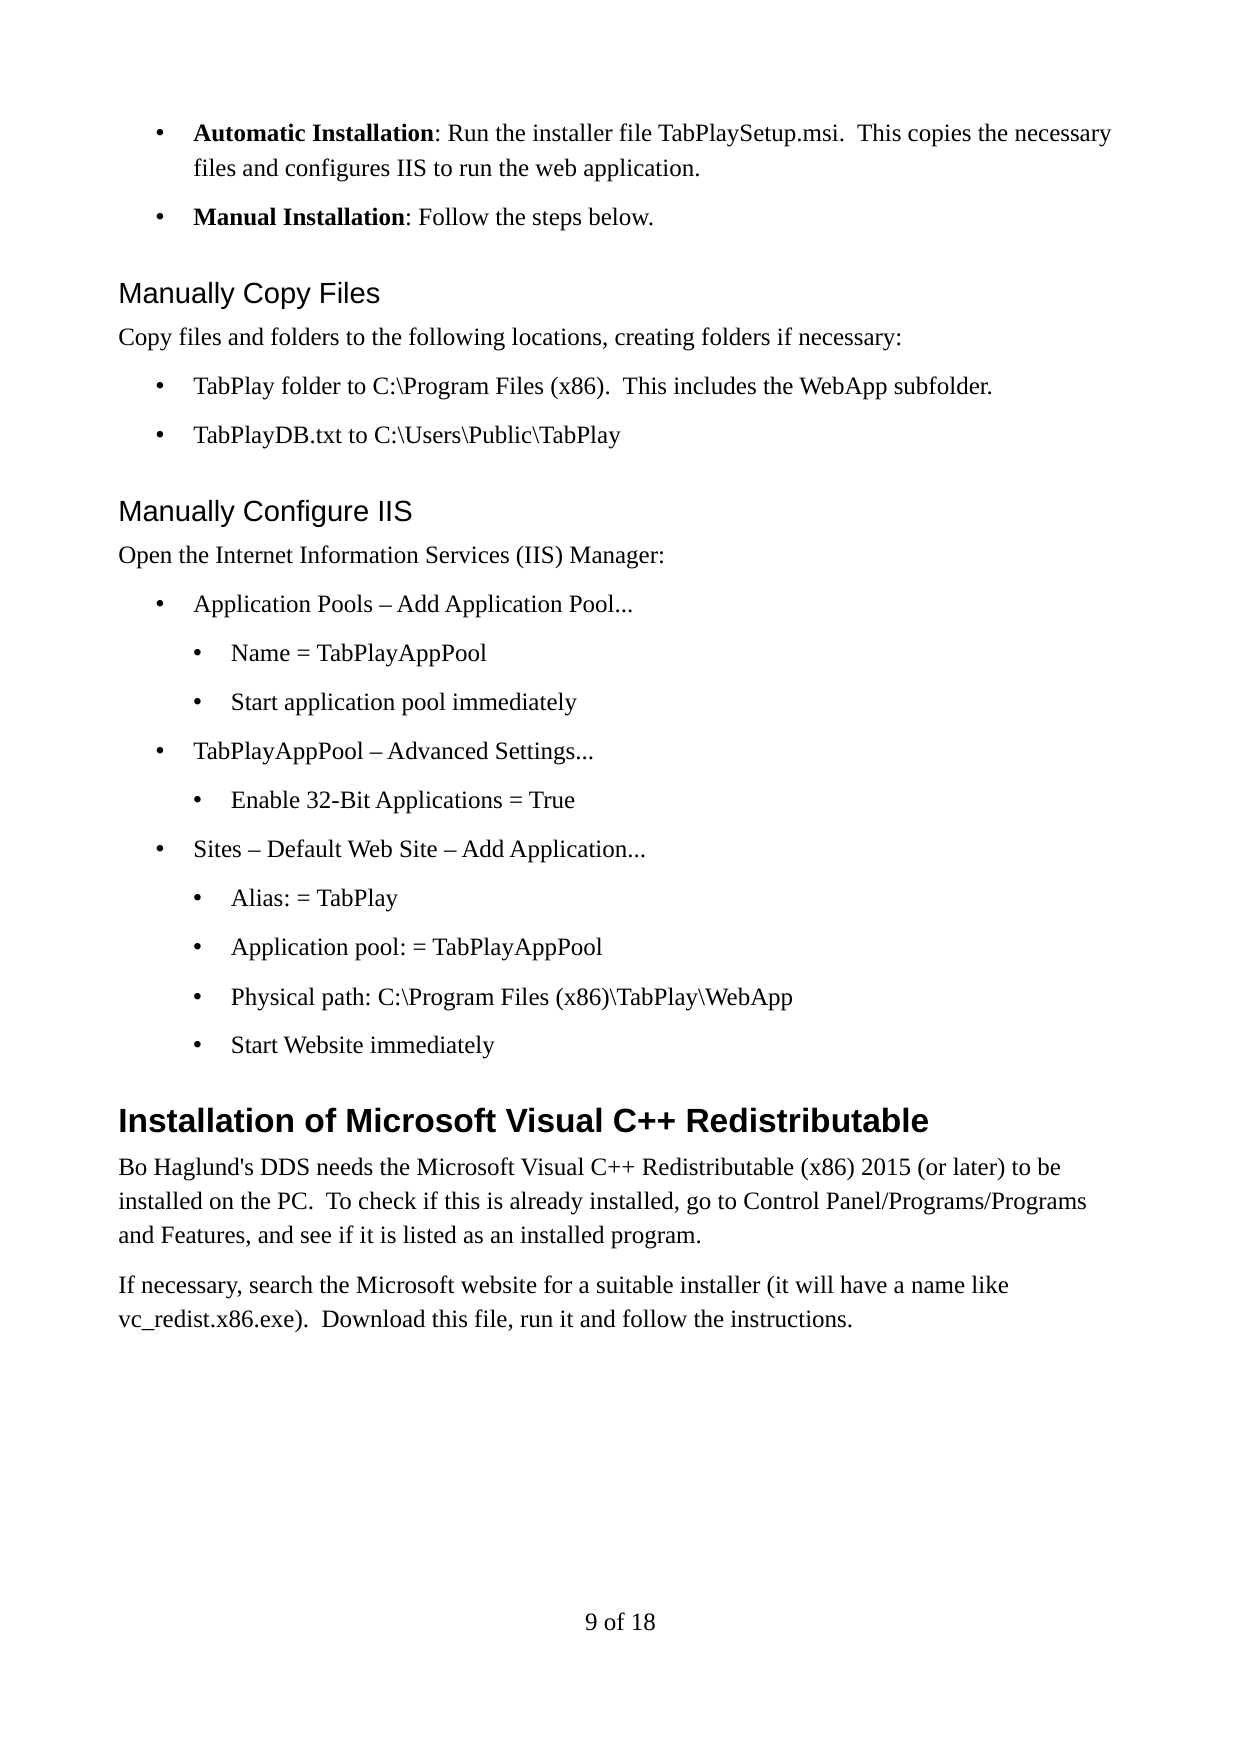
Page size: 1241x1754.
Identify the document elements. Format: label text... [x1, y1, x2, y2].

list TabPlay folder to C:\Program Files (x86). This includes the WebApp subfolder. [156, 371, 1122, 399]
subtitle Installation of Microsoft Visual C++ Redistributable [118, 1101, 1122, 1139]
list Start Website immediately [193, 1031, 1122, 1059]
list Automatic Installation: Run the installer file TabPlaySetup.msi. This copies the necessary files and configures IIS to run the web application. [156, 118, 1122, 181]
list Enable 32-Bit Applications = True [193, 785, 1122, 814]
list Application Pools – Add Application Pool... [156, 589, 1122, 618]
list Sites – Default Web Site – Add Application... [156, 834, 1122, 863]
list Physical path: C:\Program Files (x86)\TabPlay\WebApp [193, 982, 1122, 1010]
subtitle Manually Copy Files [118, 276, 1122, 309]
list TabPlayAppPool – Advanced Settings... [156, 736, 1122, 765]
list Name = TabPlayAppPool [193, 638, 1122, 667]
text Copy files and folders to the following locations, creating folders if necessary: [118, 322, 1122, 351]
list Manual Installation: Follow the steps below. [156, 202, 1122, 230]
text If necessary, search the Microsoft website for a suitable installer (it will have a name like vc_redist.x86.exe). Download this file, run it and follow the instructions. [118, 1270, 1122, 1333]
list Application pool: = TabPlayAppPool [193, 932, 1122, 961]
text Open the Internet Information Services (IIS) Manager: [118, 540, 1122, 569]
list TabPlayDB.txt to C:\Users\Public\TabPlay [156, 420, 1122, 449]
subtitle Manually Configure IIS [118, 494, 1122, 527]
list Start application pool immediately [193, 687, 1122, 716]
text Bo Haglund's DDS needs the Microsoft Visual C++ Redistributable (x86) 2015 (or later) to be installed on the PC. To check if this is already installed, go to Control Panel/Programs/Programs and Features, and see if it is listed as an installed program. [118, 1152, 1122, 1249]
list Alias: = TabPlay [193, 883, 1122, 912]
